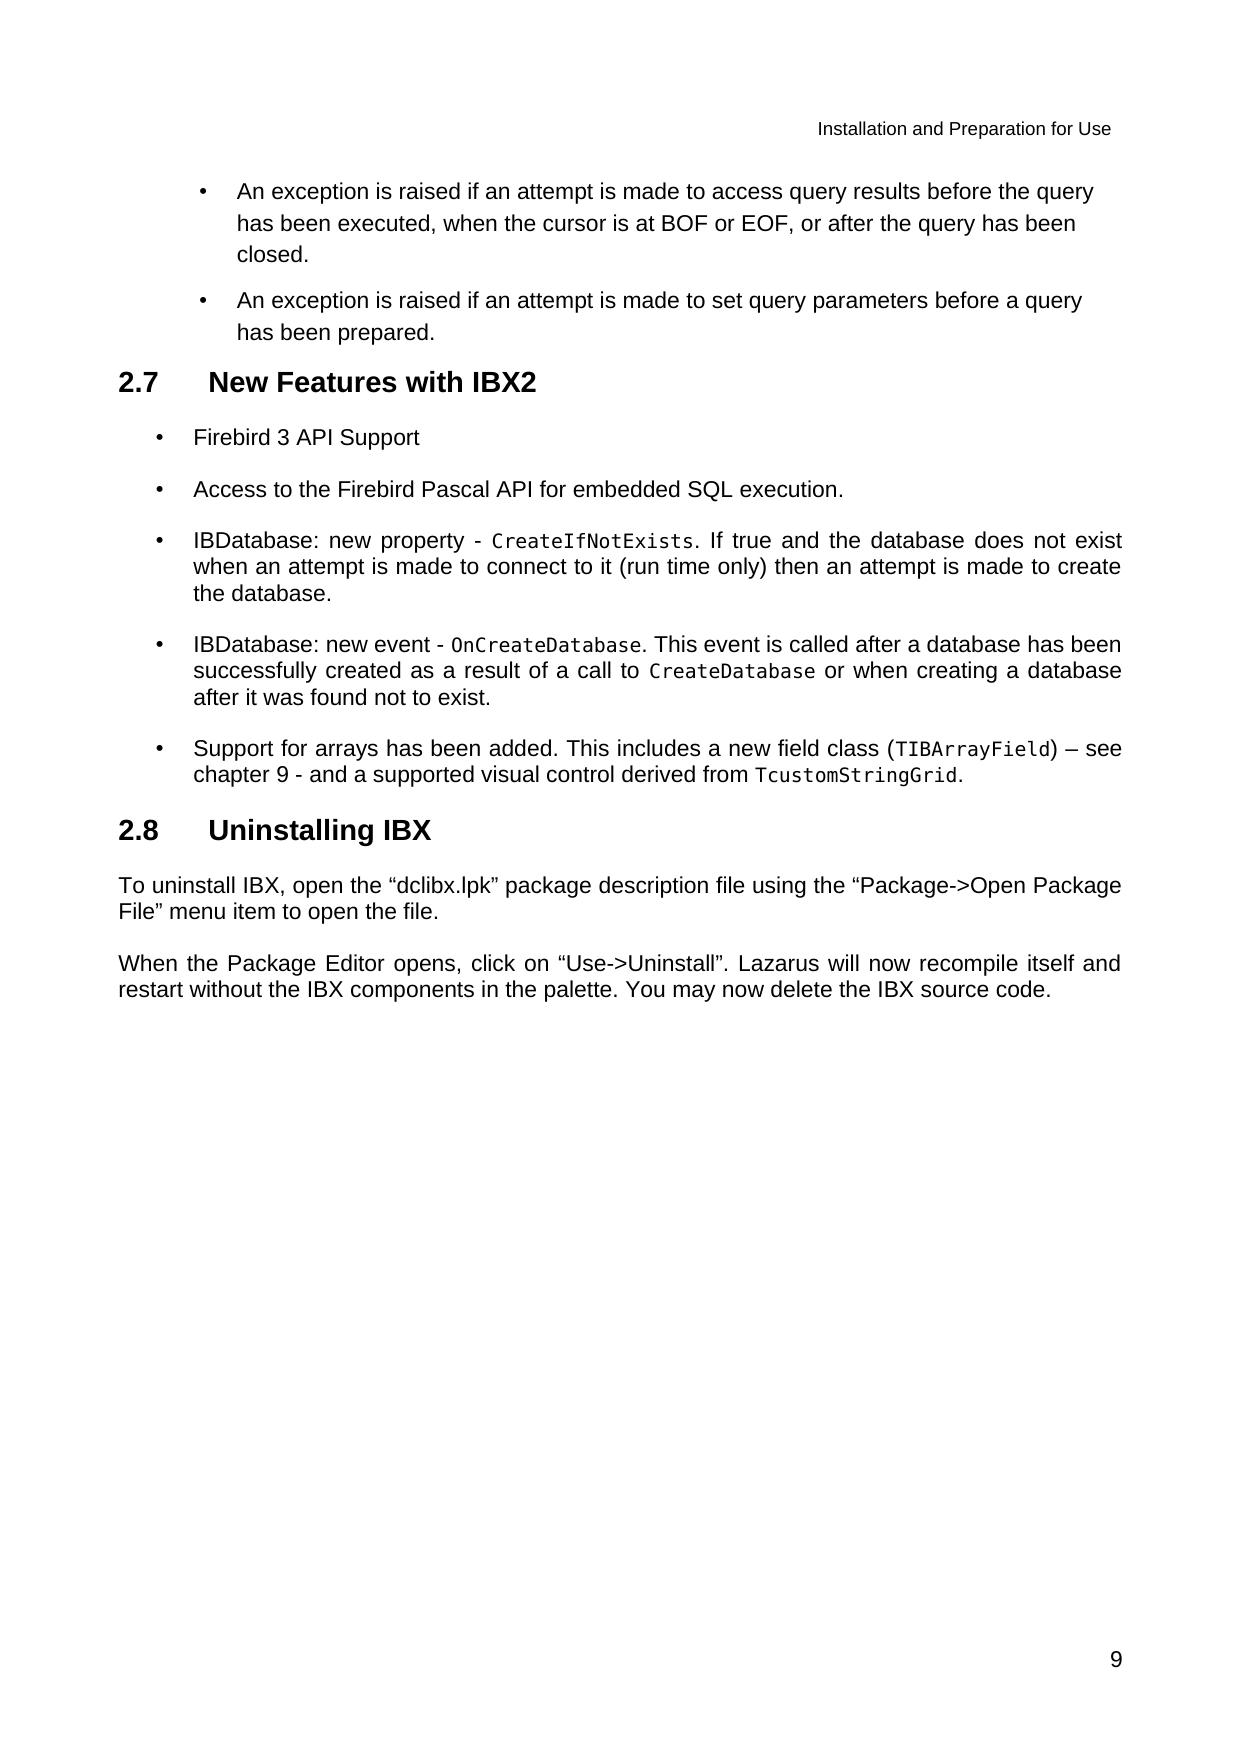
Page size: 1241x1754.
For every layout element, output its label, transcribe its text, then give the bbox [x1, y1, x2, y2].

list Access to the Firebird Pascal API for embedded SQL execution. [156, 476, 1122, 502]
list An exception is raised if an attempt is made to set query parameters before a query has been prepared. [199, 287, 1122, 345]
list Firebird 3 API Support [156, 424, 1122, 451]
subtitle New Features with IBX2 [118, 365, 1122, 399]
list IBDatabase: new property - CreateIfNotExists. If true and the database does not exist when an attempt is made to connect to it (run time only) then an attempt is made to create the database. [156, 527, 1122, 606]
list IBDatabase: new event - OnCreateDatabase. This event is called after a database has been successfully created as a result of a call to CreateDatabase or when creating a database after it was found not to exist. [156, 631, 1122, 710]
text To uninstall IBX, open the “dclibx.lpk” package description file using the “Package->Open Package File” menu item to open the file. [118, 872, 1122, 924]
text When the Package Editor opens, click on “Use->Uninstall”. Lazarus will now recompile itself and restart without the IBX components in the palette. You may now delete the IBX source code. [118, 949, 1122, 1002]
list An exception is raised if an attempt is made to access query results before the query has been executed, when the cursor is at BOF or EOF, or after the query has been closed. [199, 178, 1122, 268]
subtitle Uninstalling IBX [118, 813, 1122, 846]
list Support for arrays has been added. This includes a new field class (TIBArrayField) – see chapter 9 - and a supported visual control derived from TcustomStringGrid. [156, 735, 1122, 788]
